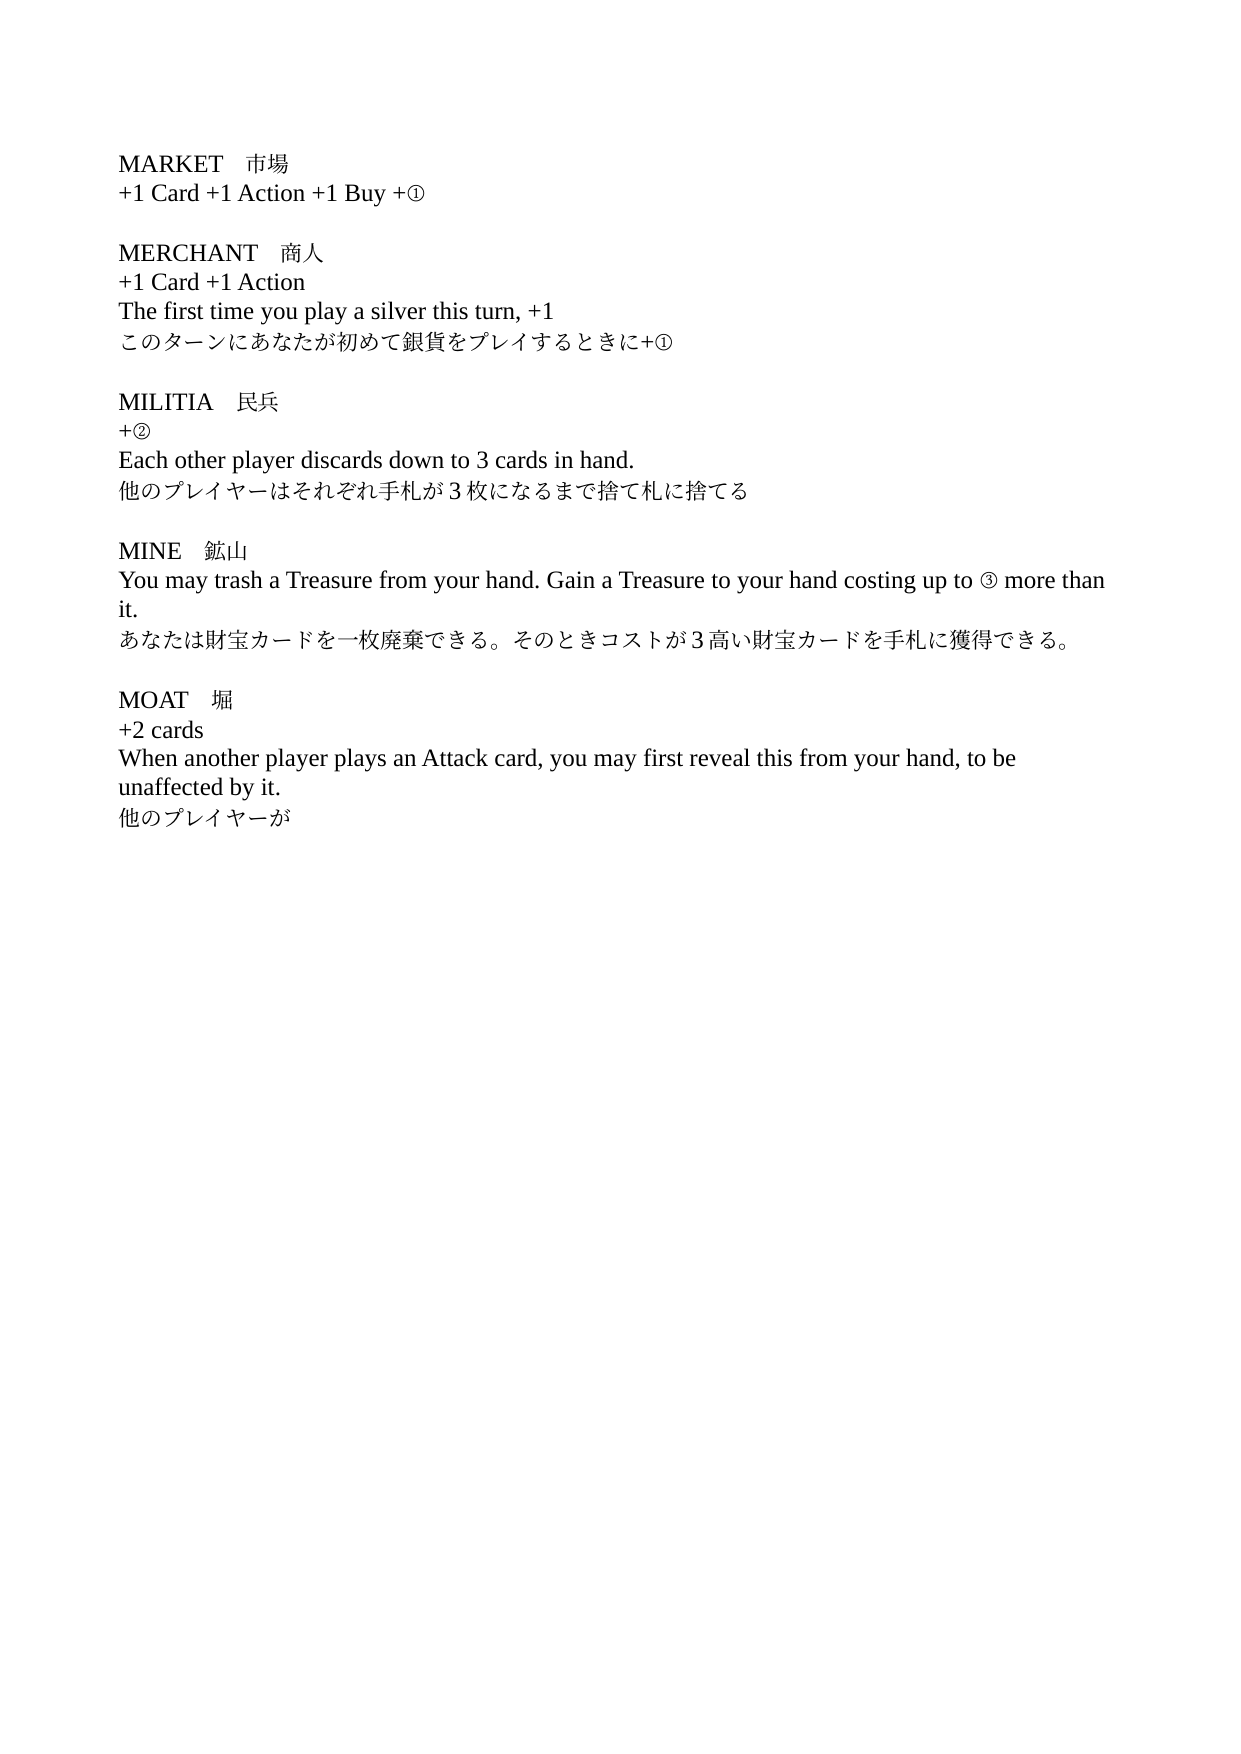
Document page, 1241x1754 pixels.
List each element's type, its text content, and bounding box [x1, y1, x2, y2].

text MILITIA 民兵 [118, 385, 1122, 416]
text +2 cards [118, 715, 1122, 743]
text あなたは財宝カードを一枚廃棄できる。そのときコストが3高い財宝カードを手札に獲得できる。 [118, 623, 1122, 654]
text MARKET 市場 [118, 147, 1122, 178]
text +1 Card +1 Action [118, 267, 1122, 296]
text When another player plays an Attack card, you may first reveal this from your hand, to be unaffected by it. [118, 743, 1122, 801]
text The first time you play a silver this turn, +1 [118, 296, 1122, 325]
text 他のプレイヤーが [118, 801, 1122, 832]
text MOAT 堀 [118, 683, 1122, 715]
text このターンにあなたが初めて銀貨をプレイするときに+① [118, 325, 1122, 356]
text +1 Card +1 Action +1 Buy +① [118, 178, 1122, 207]
text Each other player discards down to 3 cards in hand. [118, 445, 1122, 474]
text +② [118, 416, 1122, 445]
text You may trash a Treasure from your hand. Gain a Treasure to your hand costing up to ③ more than it. [118, 566, 1122, 623]
text MINE 鉱山 [118, 534, 1122, 566]
text 他のプレイヤーはそれぞれ手札が3枚になるまで捨て札に捨てる [118, 474, 1122, 505]
text MERCHANT 商人 [118, 236, 1122, 267]
